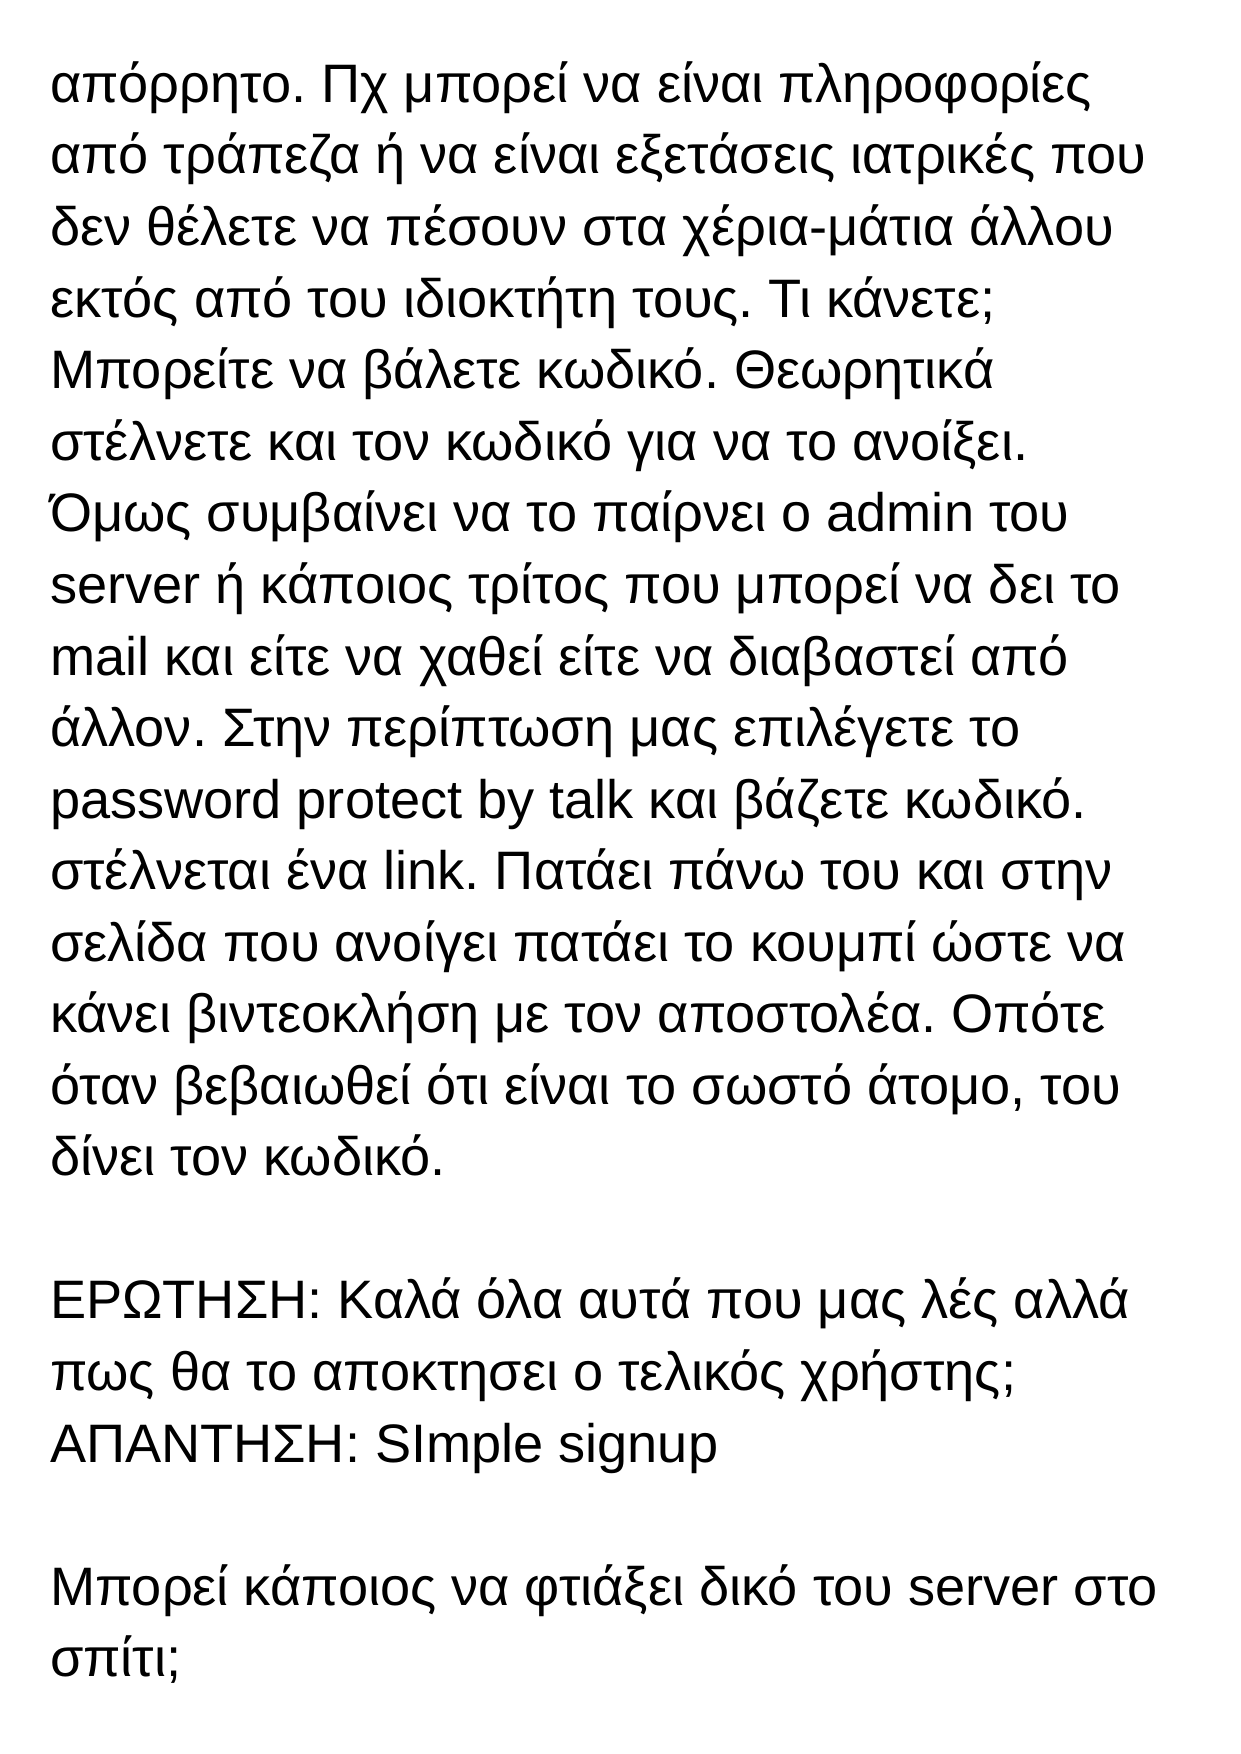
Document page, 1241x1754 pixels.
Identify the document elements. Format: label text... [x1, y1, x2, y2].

text ΕΡΩΤΗΣΗ: Καλά όλα αυτά που μας λές αλλά πως θα το αποκτησει ο τελικός χρήστης; [50, 1268, 1178, 1402]
text Μπορεί κάποιος να φτιάξει δικό του server στο σπίτι; [50, 1554, 1178, 1688]
text ΑΠΑΝΤΗΣΗ: SImple signup [50, 1411, 1178, 1473]
text απόρρητο. Πχ μπορεί να είναι πληροφορίες από τράπεζα ή να είναι εξετάσεις ιατρικές που δεν θέλετε να πέσουν στα χέρια-μάτια άλλου εκτός από του ιδιοκτήτη τους. Τι κάνετε; Μπορείτε να βάλετε κωδικό. Θεωρητικά στέλνετε και τον κωδικό για να το ανοίξει. Όμως συμβαίνει να το παίρνει ο admin του server ή κάποιος τρίτος που μπορεί να δει το mail και είτε να χαθεί είτε να διαβαστεί από άλλον. Στην περίπτωση μας επιλέγετε το password protect by talk και βάζετε κωδικό. στέλνεται ένα link. Πατάει πάνω του και στην σελίδα που ανοίγει πατάει το κουμπί ώστε να κάνει βιντεοκλήση με τον αποστολέα. Οπότε όταν βεβαιωθεί ότι είναι το σωστό άτομο, του δίνει τον κωδικό. [50, 52, 1178, 1187]
